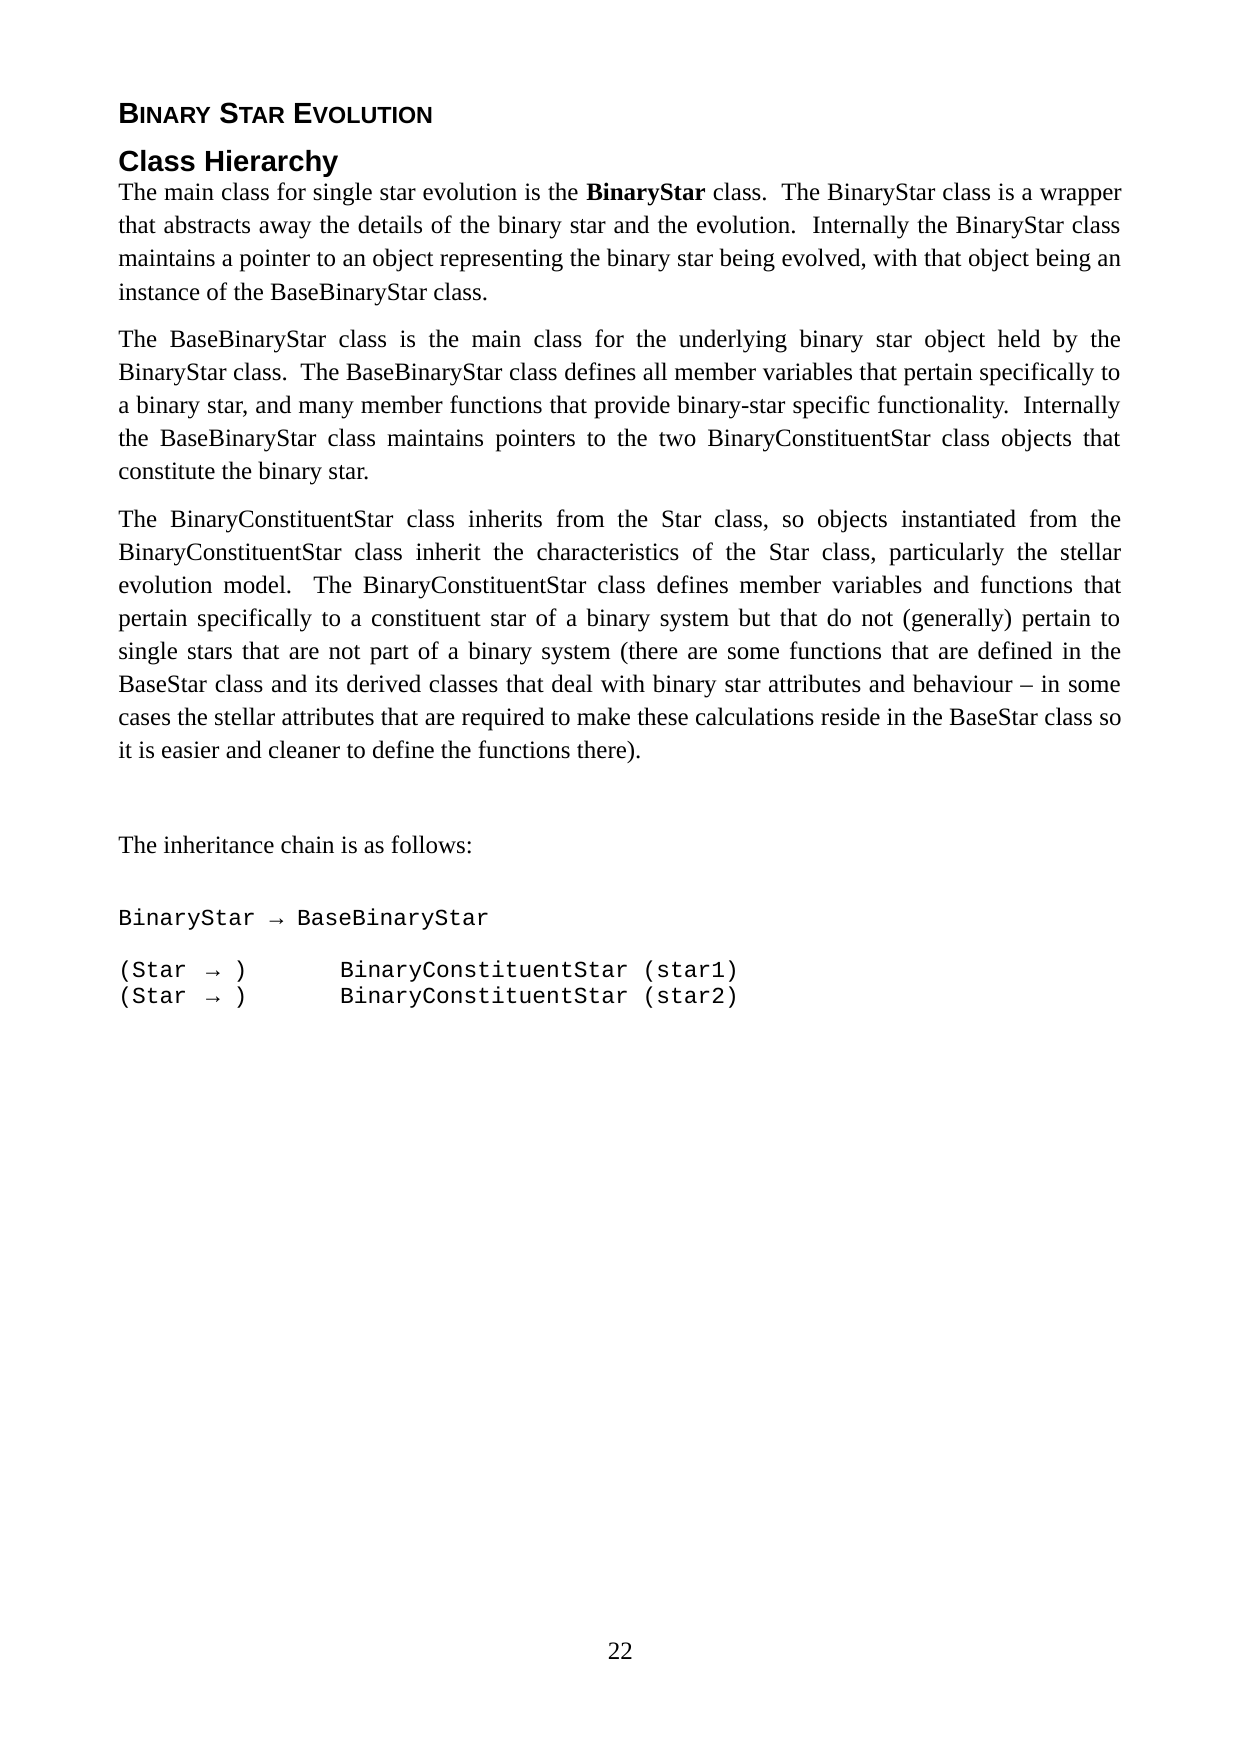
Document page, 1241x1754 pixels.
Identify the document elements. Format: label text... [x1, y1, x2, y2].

text BinaryStar → BaseBinaryStar [118, 907, 1122, 932]
text The BinaryConstituentStar class inherits from the Star class, so objects instantiated from the BinaryConstituentStar class inherit the characteristics of the Star class, particularly the stellar evolution model. The BinaryConstituentStar class defines member variables and functions that pertain specifically to a constituent star of a binary system but that do not (generally) pertain to single stars that are not part of a binary system (there are some functions that are defined in the BaseStar class and its derived classes that deal with binary star attributes and behaviour – in some cases the stellar attributes that are required to make these calculations reside in the BaseStar class so it is easier and cleaner to define the functions there). [118, 504, 1122, 764]
text (Star → ) BinaryConstituentStar (star1) [118, 958, 1122, 984]
text The main class for single star evolution is the BinaryStar class. The BinaryStar class is a wrapper that abstracts away the details of the binary star and the evolution. Internally the BinaryStar class maintains a pointer to an object representing the binary star being evolved, with that object being an instance of the BaseBinaryStar class. [118, 177, 1122, 305]
subtitle Binary Star Evolution [118, 96, 1122, 129]
text The inheritance chain is as follows: [118, 830, 1122, 859]
text The BaseBinaryStar class is the main class for the underlying binary star object held by the BinaryStar class. The BaseBinaryStar class defines all member variables that pertain specifically to a binary star, and many member functions that provide binary-star specific functionality. Internally the BaseBinaryStar class maintains pointers to the two BinaryConstituentStar class objects that constitute the binary star. [118, 324, 1122, 485]
subtitle Class Hierarchy [118, 144, 1122, 177]
text (Star → ) BinaryConstituentStar (star2) [118, 984, 1122, 1010]
